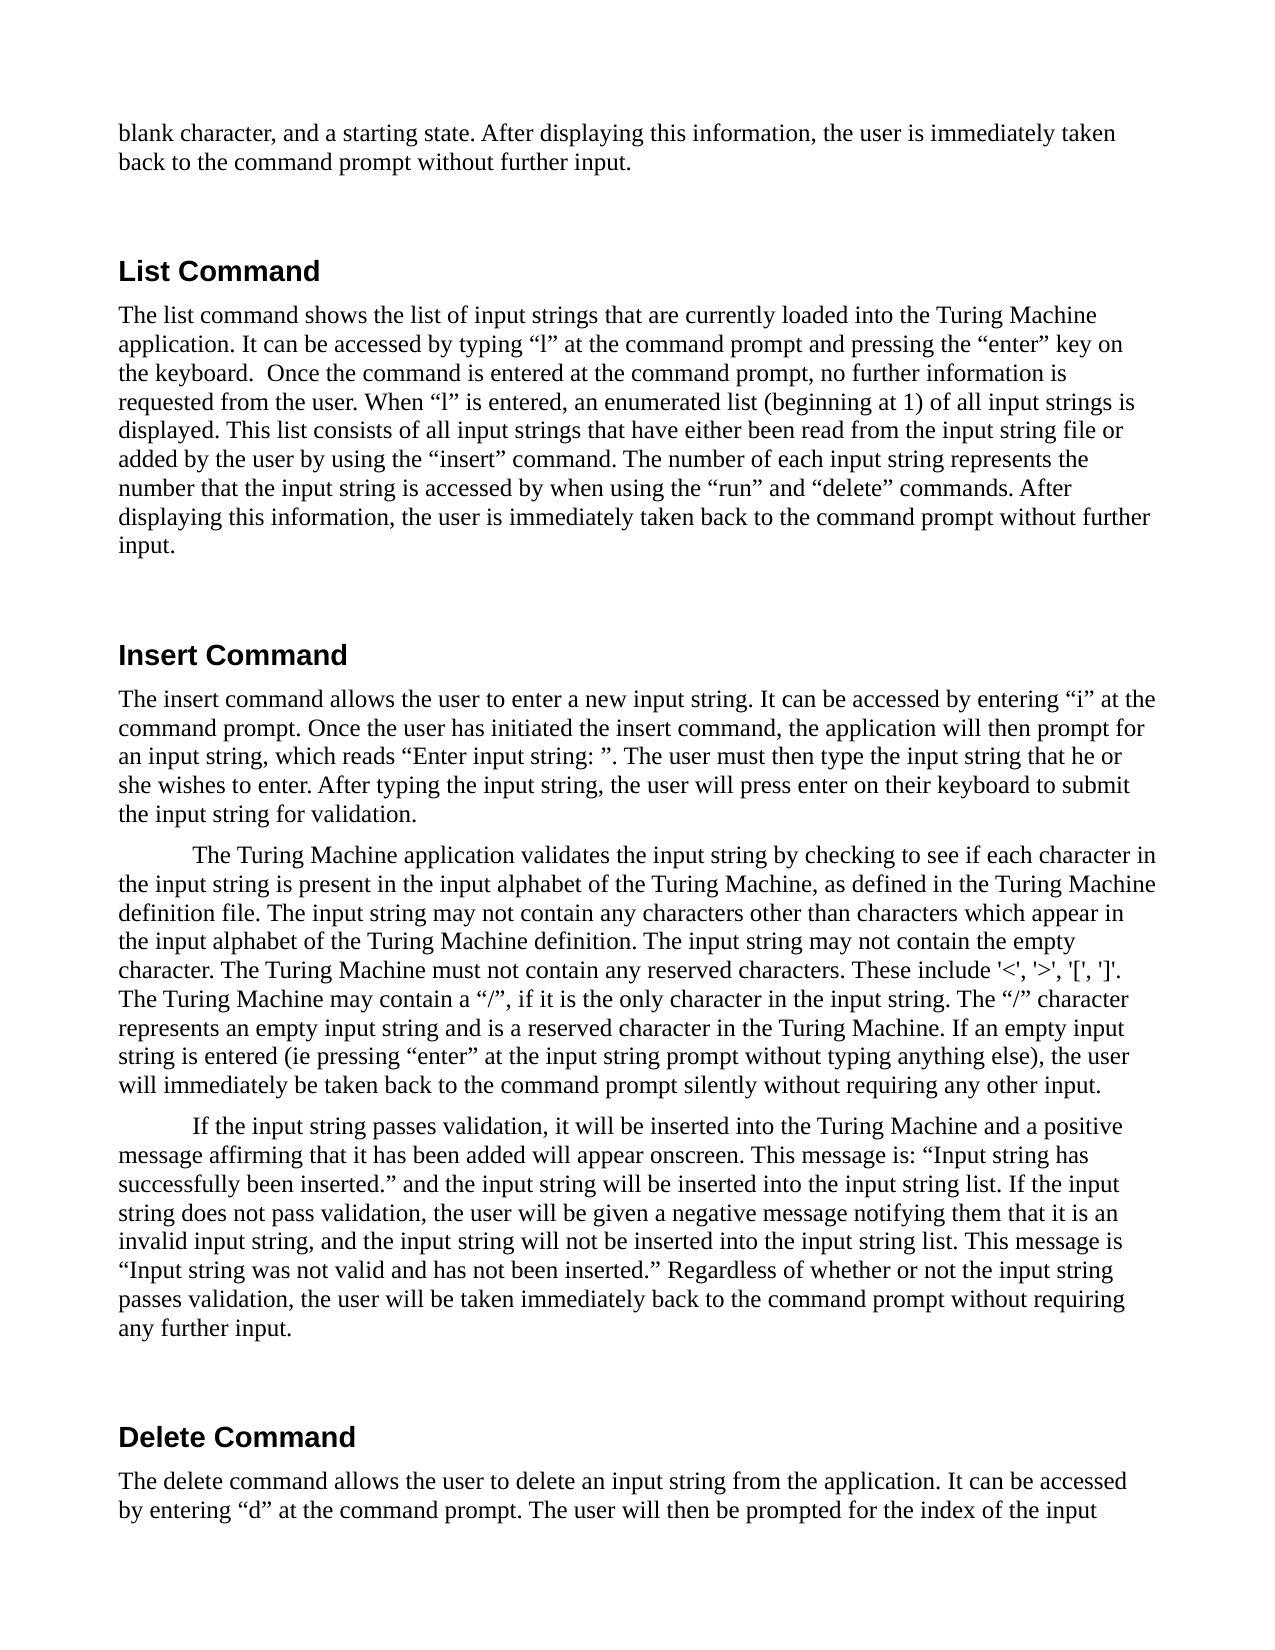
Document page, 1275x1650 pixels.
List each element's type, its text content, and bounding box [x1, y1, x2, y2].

subtitle Delete Command [118, 1420, 1157, 1454]
text The insert command allows the user to enter a new input string. It can be accessed by entering “i” at the command prompt. Once the user has initiated the insert command, the application will then prompt for an input string, which reads “Enter input string: ”. The user must then type the input string that he or she wishes to enter. After typing the input string, the user will press enter on their keyboard to submit the input string for validation. [118, 684, 1157, 828]
text If the input string passes validation, it will be inserted into the Turing Machine and a positive message affirming that it has been added will appear onscreen. This message is: “Input string has successfully been inserted.” and the input string will be inserted into the input string list. If the input string does not pass validation, the user will be given a negative message notifying them that it is an invalid input string, and the input string will not be inserted into the input string list. This message is “Input string was not valid and has not been inserted.” Regardless of whether or not the input string passes validation, the user will be taken immediately back to the command prompt without requiring any further input. [118, 1111, 1157, 1341]
subtitle List Command [118, 254, 1157, 288]
text blank character, and a starting state. After displaying this information, the user is immediately taken back to the command prompt without further input. [118, 118, 1157, 176]
text The list command shows the list of input strings that are currently loaded into the Turing Machine application. It can be accessed by typing “l” at the command prompt and pressing the “enter” key on the keyboard. Once the command is entered at the command prompt, no further information is requested from the user. When “l” is entered, an enumerated list (beginning at 1) of all input strings is displayed. This list consists of all input strings that have either been read from the input string file or added by the user by using the “insert” command. The number of each input string represents the number that the input string is accessed by when using the “run” and “delete” commands. After displaying this information, the user is immediately taken back to the command prompt without further input. [118, 300, 1157, 559]
subtitle Insert Command [118, 638, 1157, 671]
text The Turing Machine application validates the input string by checking to see if each character in the input string is present in the input alphabet of the Turing Machine, as defined in the Turing Machine definition file. The input string may not contain any characters other than characters which appear in the input alphabet of the Turing Machine definition. The input string may not contain the empty character. The Turing Machine must not contain any reserved characters. These include '<', '>', '[', ']'. The Turing Machine may contain a “/”, if it is the only character in the input string. The “/” character represents an empty input string and is a reserved character in the Turing Machine. If an empty input string is entered (ie pressing “enter” at the input string prompt without typing anything else), the user will immediately be taken back to the command prompt silently without requiring any other input. [118, 840, 1157, 1099]
text The delete command allows the user to delete an input string from the application. It can be accessed by entering “d” at the command prompt. The user will then be prompted for the index of the input [118, 1466, 1157, 1524]
